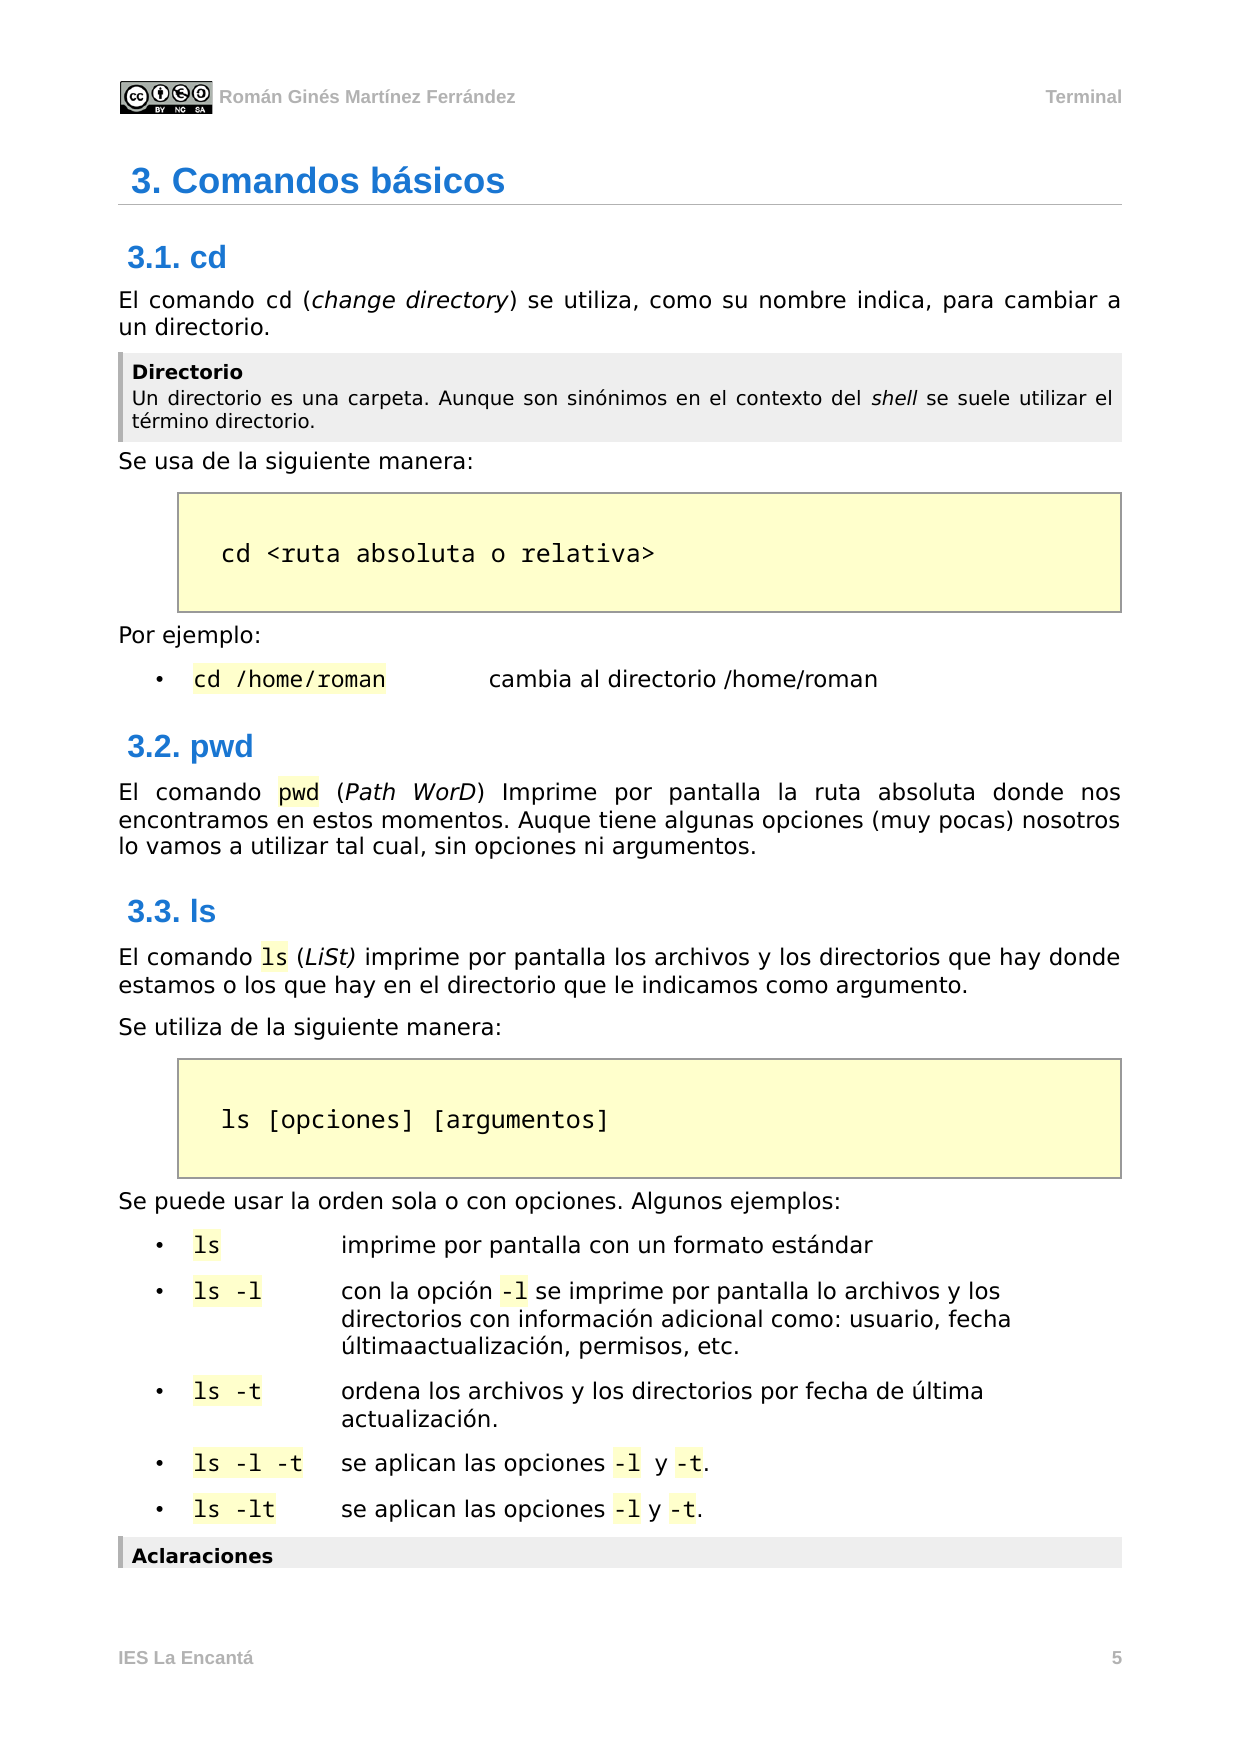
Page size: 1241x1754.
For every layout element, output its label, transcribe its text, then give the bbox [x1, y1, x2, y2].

text Directorio [123, 353, 1122, 378]
text El comando ls (LiSt) imprime por pantalla los archivos y los directorios que hay donde estamos o los que hay en el directorio que le indicamos como argumento. [118, 941, 1122, 999]
picture [120, 81, 213, 114]
text cd <ruta absoluta o relativa> [179, 494, 1120, 611]
list ls -l -t se aplican las opciones -l y -t. [156, 1447, 1122, 1478]
text Por ejemplo: [118, 622, 1122, 649]
subtitle cd [118, 238, 1122, 275]
text El comando pwd (Path WorD) Imprime por pantalla la ruta absoluta donde nos encontramos en estos momentos. Auque tiene algunas opciones (muy pocas) nosotros lo vamos a utilizar tal cual, sin opciones ni argumentos. [118, 776, 1122, 860]
text Un directorio es una carpeta. Aunque son sinónimos en el contexto del shell se suele utilizar el término directorio. [123, 378, 1122, 442]
list ls imprime por pantalla con un formato estándar [156, 1229, 1122, 1261]
list ls -lt se aplican las opciones -l y -t. [156, 1493, 1122, 1524]
list ls -t ordena los archivos y los directorios por fecha de última actualización. [156, 1374, 1122, 1432]
text El comando cd (change directory) se utiliza, como su nombre indica, para cambiar a un directorio. [118, 287, 1122, 340]
list ls -l con la opción -l se imprime por pantalla lo archivos y los directorios con información adicional como: usuario, fecha últimaactualización, permisos, etc. [156, 1275, 1122, 1360]
text Se usa de la siguiente manera: [118, 448, 1122, 474]
text Aclaraciones [123, 1537, 1122, 1568]
list cd /home/roman cambia al directorio /home/roman [156, 663, 1122, 694]
text Se puede usar la orden sola o con opciones. Algunos ejemplos: [118, 1188, 1122, 1215]
text ls [opciones] [argumentos] [179, 1060, 1120, 1177]
subtitle pwd [118, 727, 1122, 764]
subtitle Comandos básicos [118, 156, 1122, 204]
text Se utiliza de la siguiente manera: [118, 1014, 1122, 1041]
subtitle ls [118, 893, 1122, 929]
